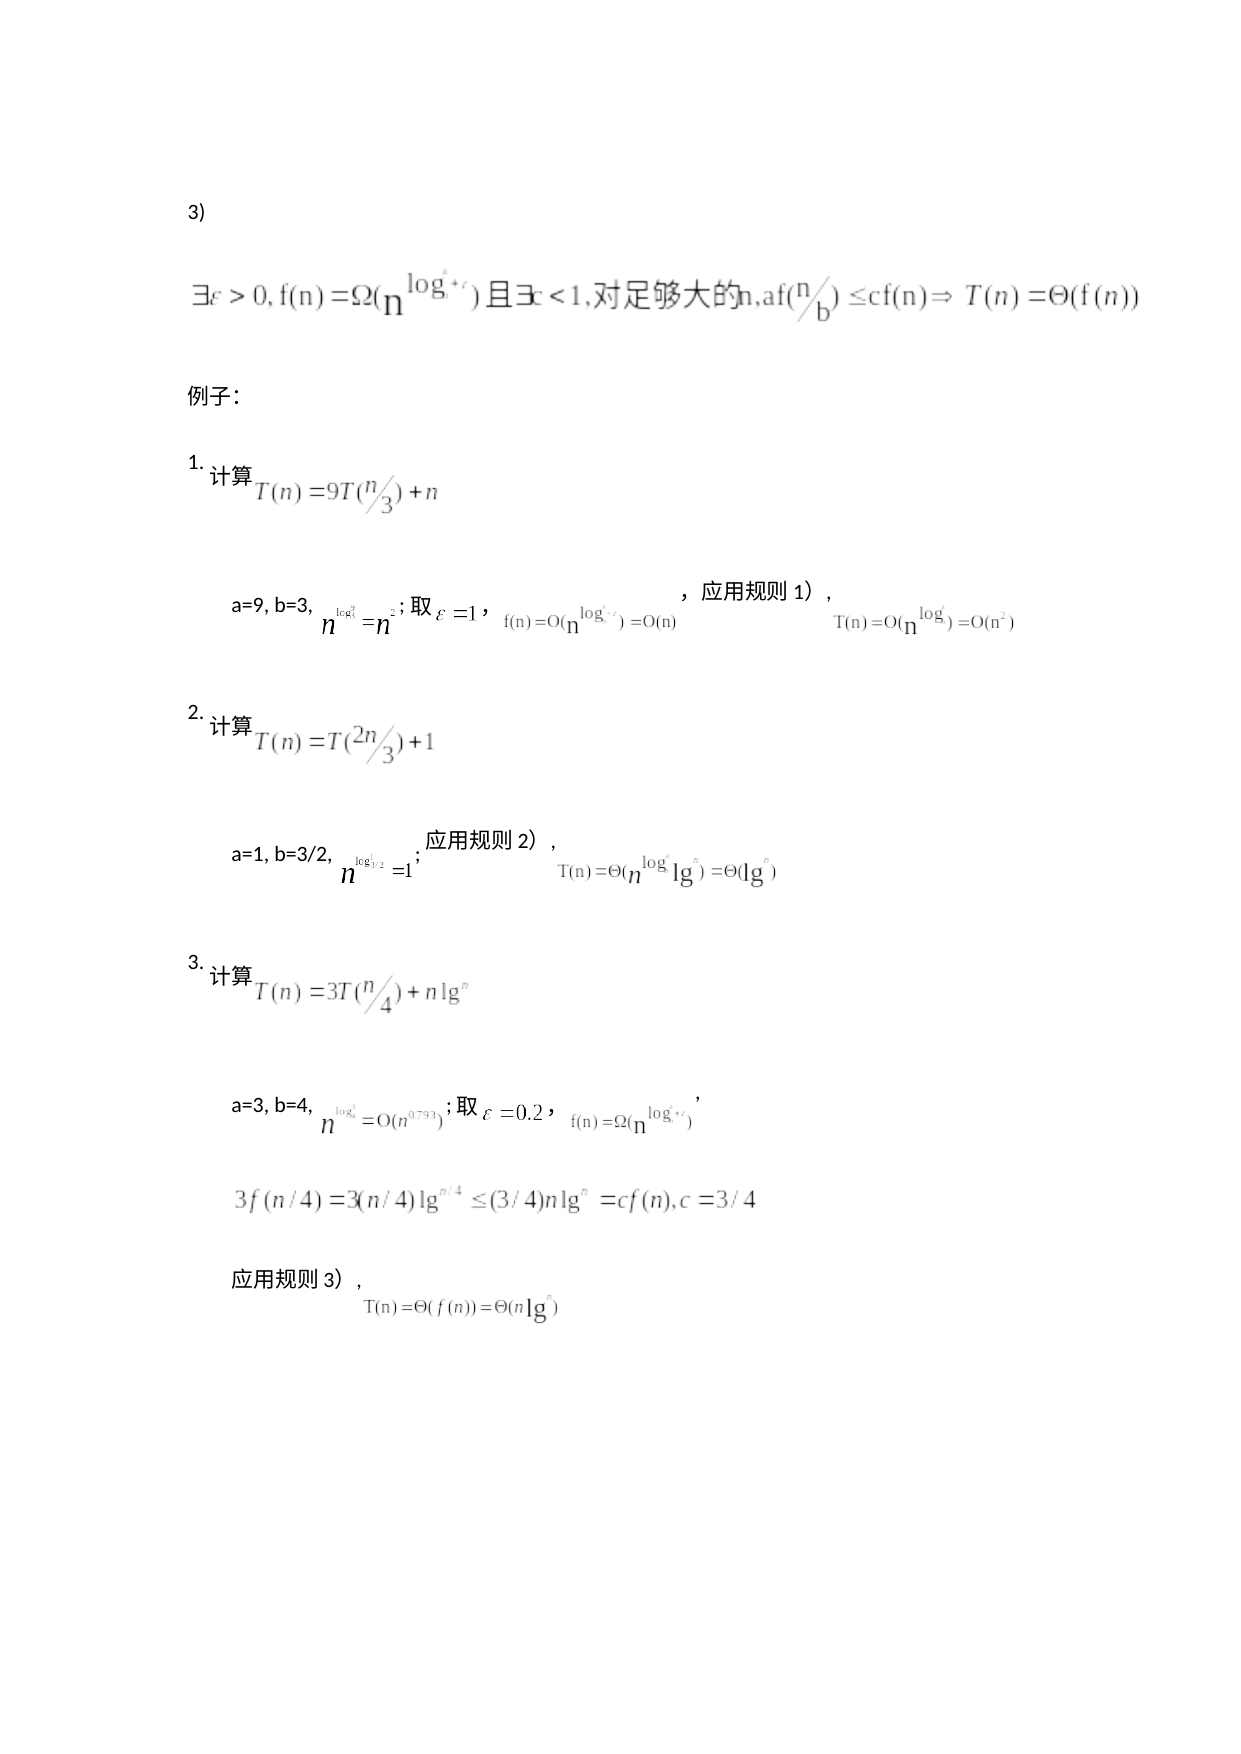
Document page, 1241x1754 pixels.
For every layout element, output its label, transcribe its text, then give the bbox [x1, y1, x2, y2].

list 计算 [187, 658, 1053, 783]
text a=1, b=3/2, ; 应用规则2）, [187, 783, 1053, 908]
text 例子： [187, 346, 1053, 408]
list 计算 [187, 408, 1053, 533]
text a=3, b=4, ; 取，, [187, 1033, 1053, 1158]
text 应用规则3）, [187, 1221, 1053, 1346]
text a=9, b=3, ; 取，，应用规则1）, [187, 533, 1053, 658]
list 计算 [187, 908, 1053, 1033]
